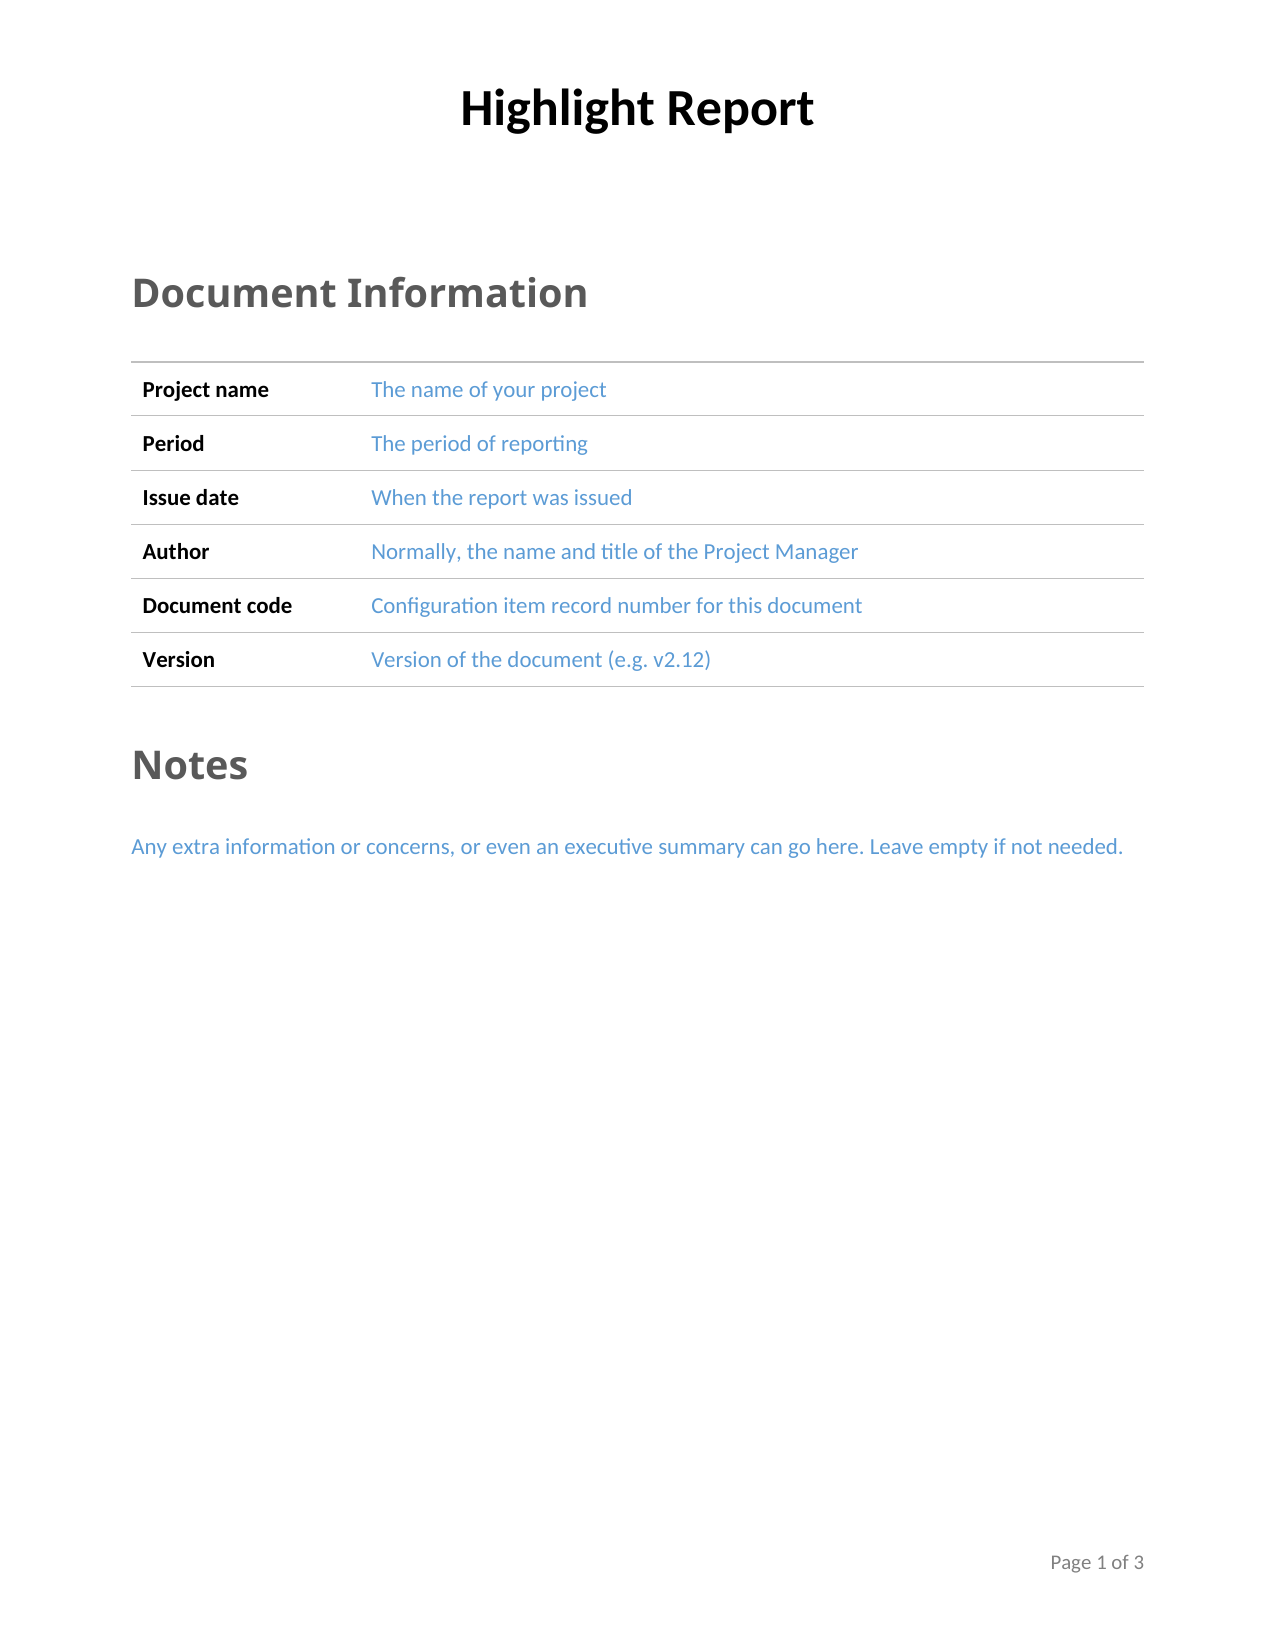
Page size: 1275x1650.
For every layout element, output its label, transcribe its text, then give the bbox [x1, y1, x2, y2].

table_cell Version [131, 633, 360, 686]
table_cell The period of reporting [360, 416, 1144, 469]
table_header Project name [131, 363, 360, 415]
table_cell When the report was issued [360, 471, 1144, 523]
table_cell Configuration item record number for this document [360, 579, 1144, 632]
table_header The name of your project [360, 363, 1144, 415]
table_cell Document code [131, 579, 360, 632]
table_cell Normally, the name and title of the Project Manager [360, 525, 1144, 578]
subtitle Document Information [131, 266, 1144, 319]
table_cell Author [131, 525, 360, 578]
table_cell Version of the document (e.g. v2.12) [360, 633, 1144, 686]
text Any extra information or concerns, or even an executive summary can go here. Leave empty if not needed. [131, 832, 1144, 861]
subtitle Notes [131, 737, 1144, 791]
table_cell Issue date [131, 471, 360, 523]
table_cell Period [131, 416, 360, 469]
